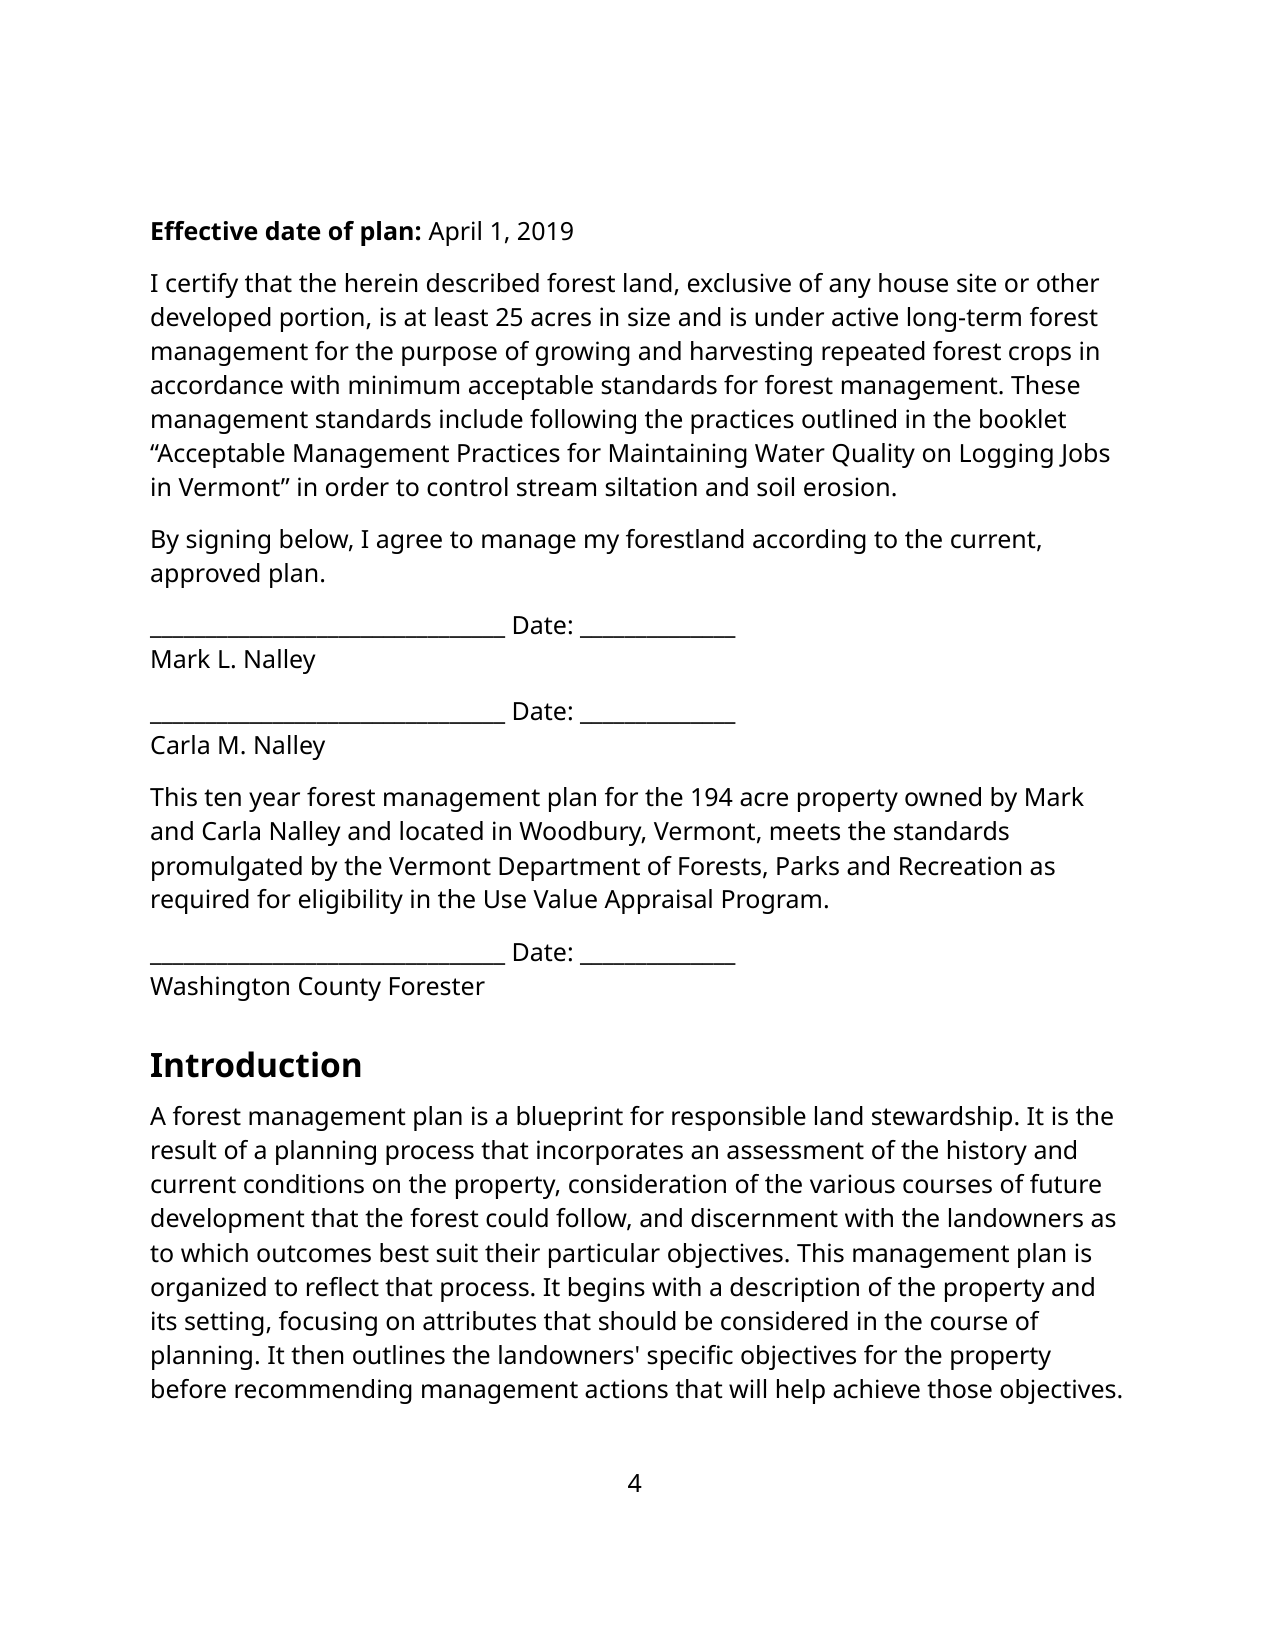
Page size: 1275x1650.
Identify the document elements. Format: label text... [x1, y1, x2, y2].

text ________________________________ Date: ______________ Carla M. Nalley [150, 694, 1125, 762]
text Effective date of plan: April 1, 2019 [150, 213, 1125, 248]
text This ten year forest management plan for the 194 acre property owned by Mark and Carla Nalley and located in Woodbury, Vermont, meets the standards promulgated by the Vermont Department of Forests, Parks and Recreation as required for eligibility in the Use Value Appraisal Program. [150, 780, 1125, 916]
text I certify that the herein described forest land, exclusive of any house site or other developed portion, is at least 25 acres in size and is under active long-term forest management for the purpose of growing and harvesting repeated forest crops in accordance with minimum acceptable standards for forest management. These management standards include following the practices outlined in the booklet “Acceptable Management Practices for Maintaining Water Quality on Logging Jobs in Vermont” in order to control stream siltation and soil erosion. [150, 266, 1125, 504]
text ________________________________ Date: ______________ Washington County Forester [150, 934, 1125, 1002]
text By signing below, I agree to manage my forestland according to the current, approved plan. [150, 522, 1125, 590]
text ________________________________ Date: ______________ Mark L. Nalley [150, 608, 1125, 676]
text A forest management plan is a blueprint for responsible land stewardship. It is the result of a planning process that incorporates an assessment of the history and current conditions on the property, consideration of the various courses of future development that the forest could follow, and discernment with the landowners as to which outcomes best suit their particular objectives. This management plan is organized to reflect that process. It begins with a description of the property and its setting, focusing on attributes that should be considered in the course of planning. It then outlines the landowners' specific objectives for the property before recommending management actions that will help achieve those objectives. [150, 1099, 1125, 1406]
subtitle Introduction [150, 1041, 1125, 1087]
